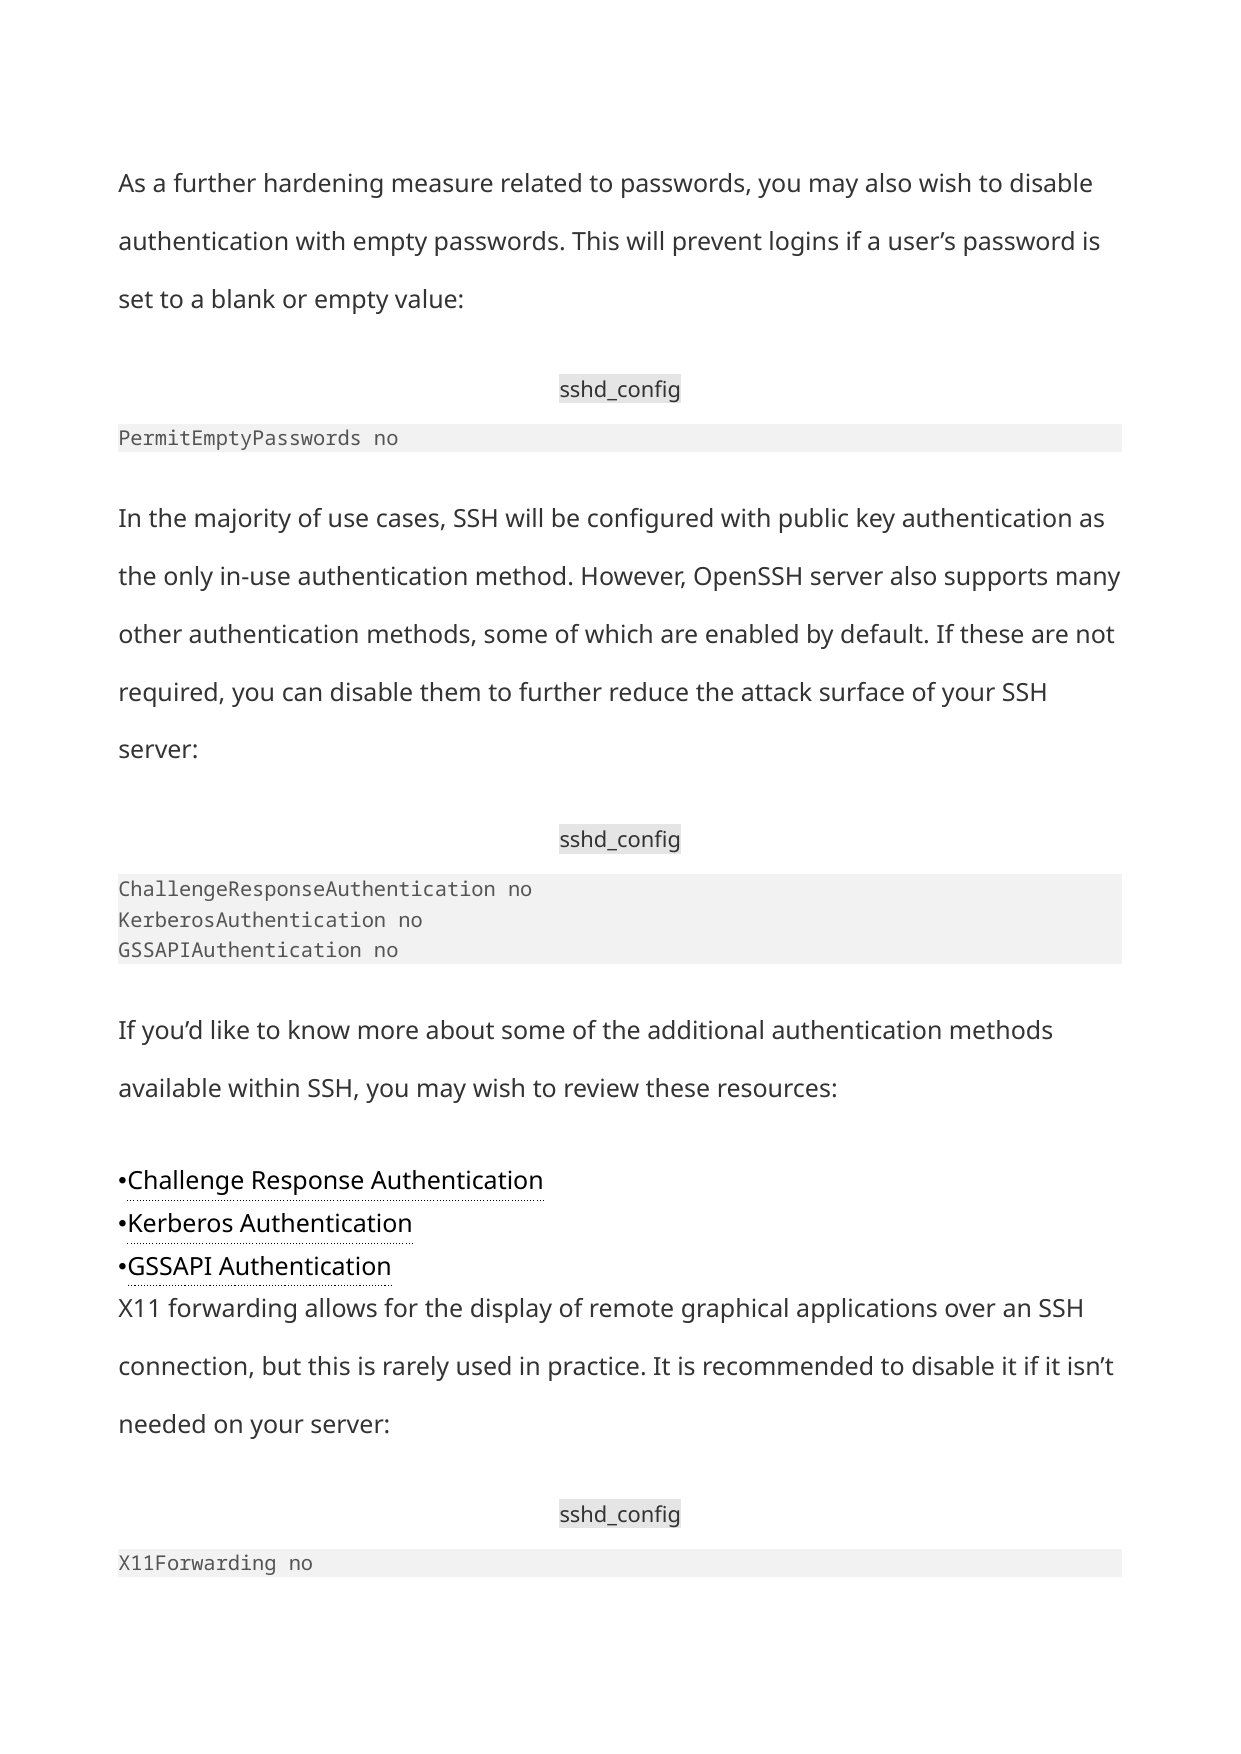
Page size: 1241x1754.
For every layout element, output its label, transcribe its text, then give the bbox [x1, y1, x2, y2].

text X11Forwarding no [118, 1549, 1122, 1577]
list Challenge Response Authentication [118, 1163, 1122, 1200]
text GSSAPIAuthentication no [118, 936, 1122, 964]
list GSSAPI Authentication [118, 1248, 1122, 1285]
text PermitEmptyPasswords no [118, 424, 1122, 452]
list Kerberos Authentication [118, 1206, 1122, 1243]
text In the majority of use cases, SSH will be configured with public key authentication as the only in-use authentication method. However, OpenSSH server also supports many other authentication methods, some of which are enabled by default. If these are not required, you can disable them to further reduce the attack surface of your SSH server: [118, 501, 1122, 766]
text KerberosAuthentication no [118, 905, 1122, 933]
text ChallengeResponseAuthentication no [118, 874, 1122, 902]
text sshd_config [118, 373, 1122, 403]
text X11 forwarding allows for the display of remote graphical applications over an SSH connection, but this is rarely used in practice. It is recommended to disable it if it isn’t needed on your server: [118, 1291, 1122, 1441]
text sshd_config [118, 824, 1122, 854]
text As a further hardening measure related to passwords, you may also wish to disable authentication with empty passwords. This will prevent logins if a user’s password is set to a blank or empty value: [118, 166, 1122, 315]
text sshd_config [118, 1499, 1122, 1528]
text If you’d like to know more about some of the additional authentication methods available within SSH, you may wish to review these resources: [118, 1013, 1122, 1105]
